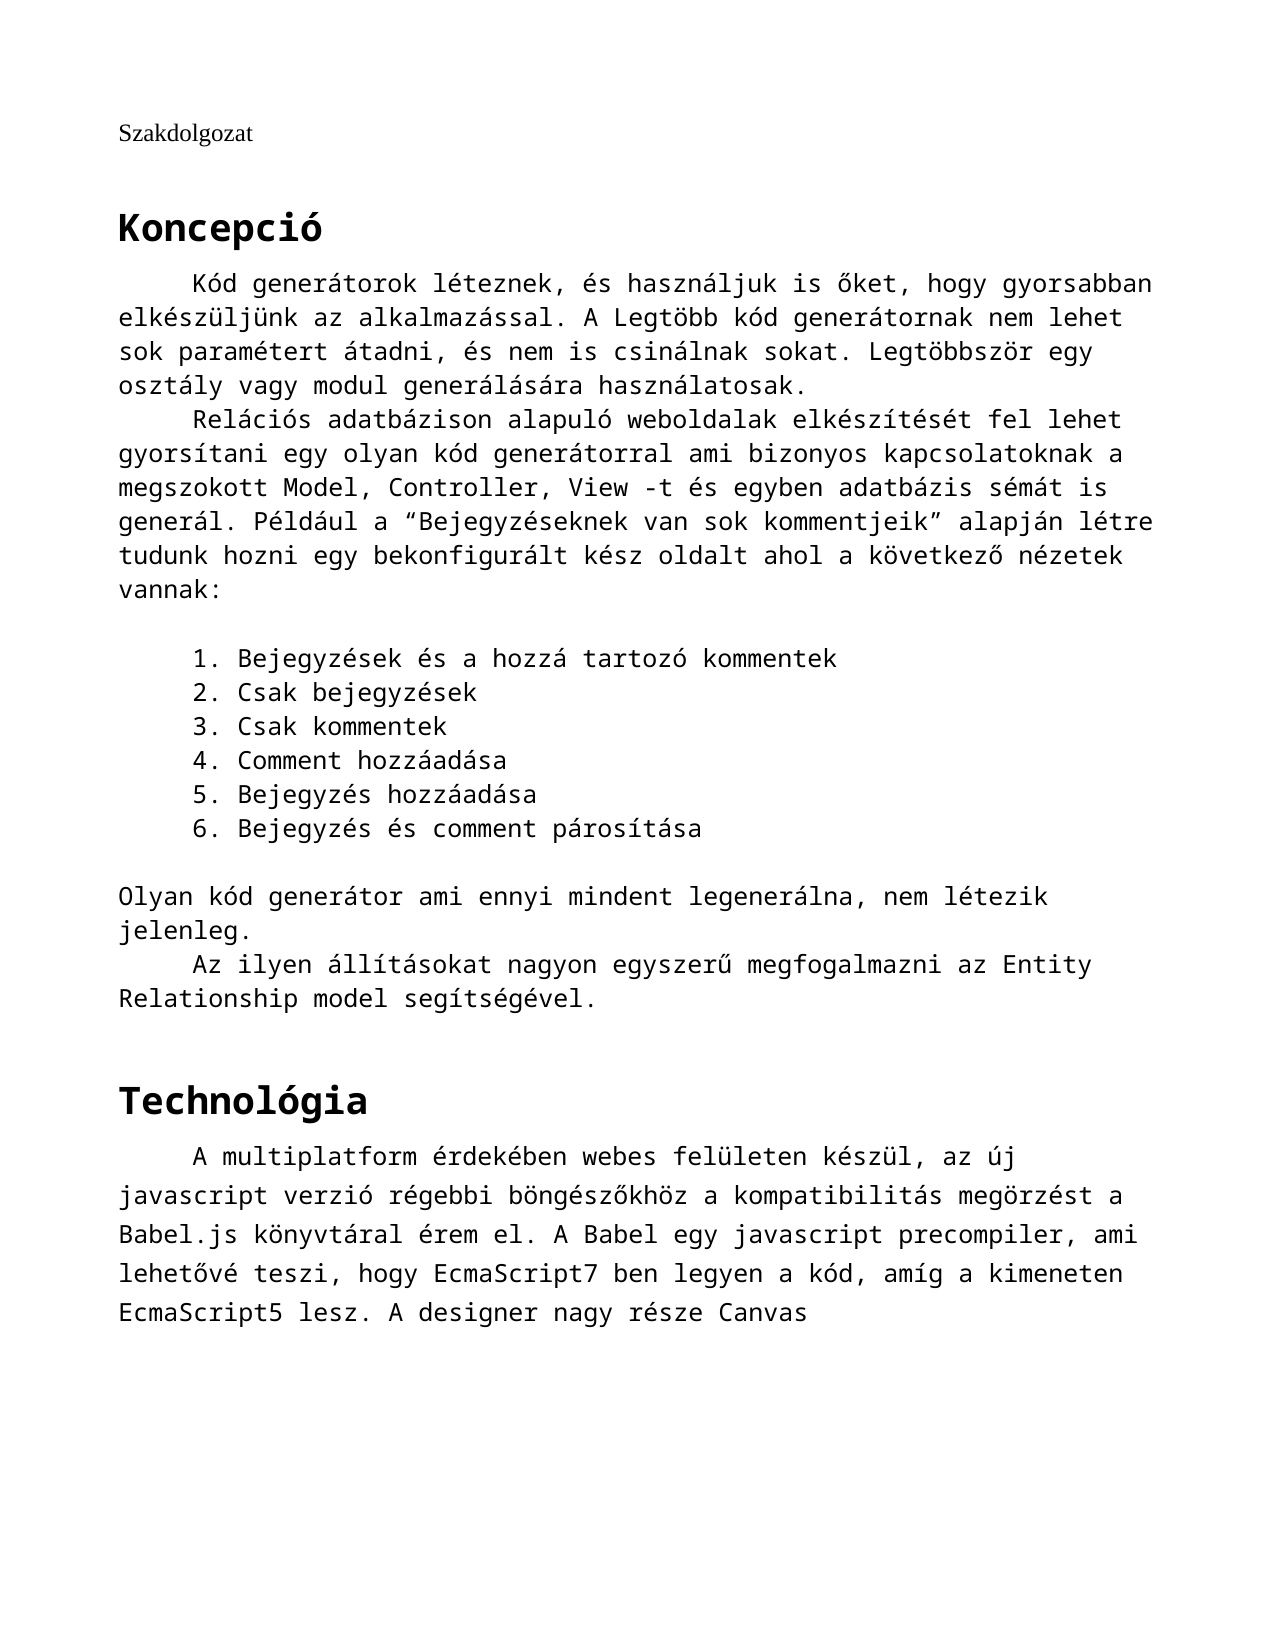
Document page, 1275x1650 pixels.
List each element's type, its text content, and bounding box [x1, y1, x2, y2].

subtitle Technológia [118, 1074, 1157, 1126]
text A multiplatform érdekében webes felületen készül, az új javascript verzió régebbi böngészőkhöz a kompatibilitás megörzést a Babel.js könyvtáral érem el. A Babel egy javascript precompiler, ami lehetővé teszi, hogy EcmaScript7 ben legyen a kód, amíg a kimeneten EcmaScript5 lesz. A designer nagy része Canvas [118, 1138, 1157, 1329]
text Az ilyen állításokat nagyon egyszerű megfogalmazni az Entity Relationship model segítségével. [118, 947, 1157, 1015]
text Kód generátorok léteznek, és használjuk is őket, hogy gyorsabban elkészüljünk az alkalmazással. A Legtöbb kód generátornak nem lehet sok paramétert átadni, és nem is csinálnak sokat. Legtöbbször egy osztály vagy modul generálására használatosak. [118, 266, 1157, 402]
text Olyan kód generátor ami ennyi mindent legenerálna, nem létezik jelenleg. [118, 879, 1157, 947]
text 6. Bejegyzés és comment párosítása [118, 811, 1157, 844]
text 4. Comment hozzáadása [118, 742, 1157, 776]
subtitle Koncepció [118, 201, 1157, 253]
text 1. Bejegyzések és a hozzá tartozó kommentek 2. Csak bejegyzések [118, 640, 1157, 708]
text 5. Bejegyzés hozzáadása [118, 776, 1157, 811]
text Relációs adatbázison alapuló weboldalak elkészítését fel lehet gyorsítani egy olyan kód generátorral ami bizonyos kapcsolatoknak a megszokott Model, Controller, View -t és egyben adatbázis sémát is generál. Például a “Bejegyzéseknek van sok kommentjeik” alapján létre tudunk hozni egy bekonfigurált kész oldalt ahol a következő nézetek vannak: [118, 402, 1157, 606]
text 3. Csak kommentek [118, 708, 1157, 742]
